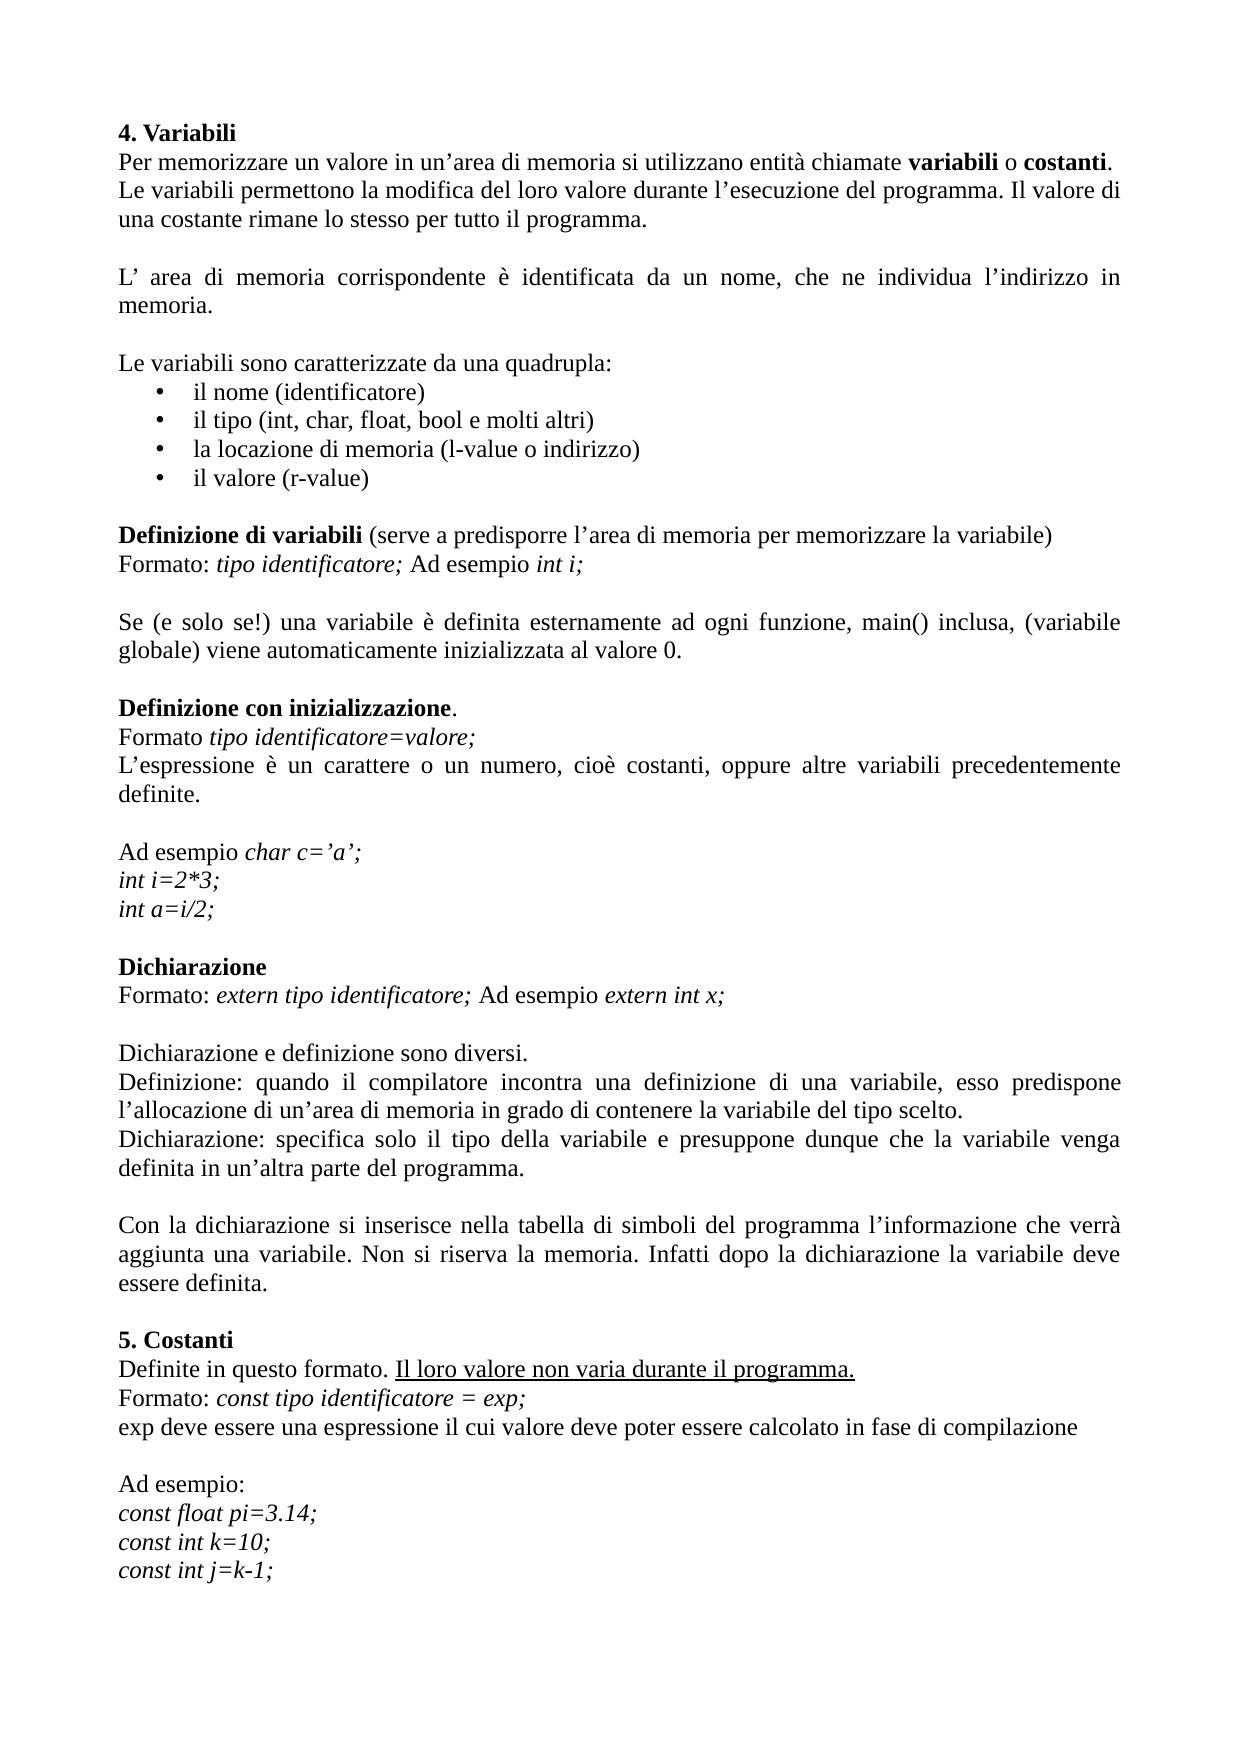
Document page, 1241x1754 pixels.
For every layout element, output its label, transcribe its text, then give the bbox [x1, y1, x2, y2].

text Formato tipo identificatore=valore; [118, 722, 1122, 751]
text Ad esempio: [118, 1469, 1122, 1498]
list il nome (identificatore) [156, 377, 1122, 406]
text L’espressione è un carattere o un numero, cioè costanti, oppure altre variabili precedentemente definite. [118, 751, 1122, 808]
list il valore (r-value) [156, 463, 1122, 492]
text Per memorizzare un valore in un’area di memoria si utilizzano entità chiamate variabili o costanti. [118, 147, 1122, 176]
text Definizione: quando il compilatore incontra una definizione di una variabile, esso predispone l’allocazione di un’area di memoria in grado di contenere la variabile del tipo scelto. [118, 1067, 1122, 1124]
text Definizione con inizializzazione. [118, 693, 1122, 722]
text Definite in questo formato. Il loro valore non varia durante il programma. [118, 1354, 1122, 1383]
text int a=i/2; [118, 894, 1122, 923]
text Con la dichiarazione si inserisce nella tabella di simboli del programma l’informazione che verrà aggiunta una variabile. Non si riserva la memoria. Infatti dopo la dichiarazione la variabile deve essere definita. [118, 1211, 1122, 1297]
text Dichiarazione e definizione sono diversi. [118, 1038, 1122, 1067]
text Le variabili permettono la modifica del loro valore durante l’esecuzione del programma. Il valore di una costante rimane lo stesso per tutto il programma. [118, 176, 1122, 233]
text Formato: extern tipo identificatore; Ad esempio extern int x; [118, 981, 1122, 1009]
text Le variabili sono caratterizzate da una quadrupla: [118, 348, 1122, 377]
list il tipo (int, char, float, bool e molti altri) [156, 406, 1122, 434]
text int i=2*3; [118, 866, 1122, 894]
text Se (e solo se!) una variabile è definita esternamente ad ogni funzione, main() inclusa, (variabile globale) viene automaticamente inizializzata al valore 0. [118, 607, 1122, 664]
text const int k=10; [118, 1527, 1122, 1556]
text L’ area di memoria corrispondente è identificata da un nome, che ne individua l’indirizzo in memoria. [118, 262, 1122, 319]
text Formato: tipo identificatore; Ad esempio int i; [118, 549, 1122, 578]
text Formato: const tipo identificatore = exp; [118, 1383, 1122, 1412]
text Dichiarazione: specifica solo il tipo della variabile e presuppone dunque che la variabile venga definita in un’altra parte del programma. [118, 1124, 1122, 1182]
text const int j=k-1; [118, 1556, 1122, 1584]
text 4. Variabili [118, 118, 1122, 147]
list la locazione di memoria (l-value o indirizzo) [156, 434, 1122, 463]
text Ad esempio char c=’a’; [118, 837, 1122, 866]
text Definizione di variabili (serve a predisporre l’area di memoria per memorizzare la variabile) [118, 521, 1122, 549]
text Dichiarazione [118, 952, 1122, 981]
text const float pi=3.14; [118, 1498, 1122, 1527]
text exp deve essere una espressione il cui valore deve poter essere calcolato in fase di compilazione [118, 1412, 1122, 1441]
text 5. Costanti [118, 1326, 1122, 1354]
